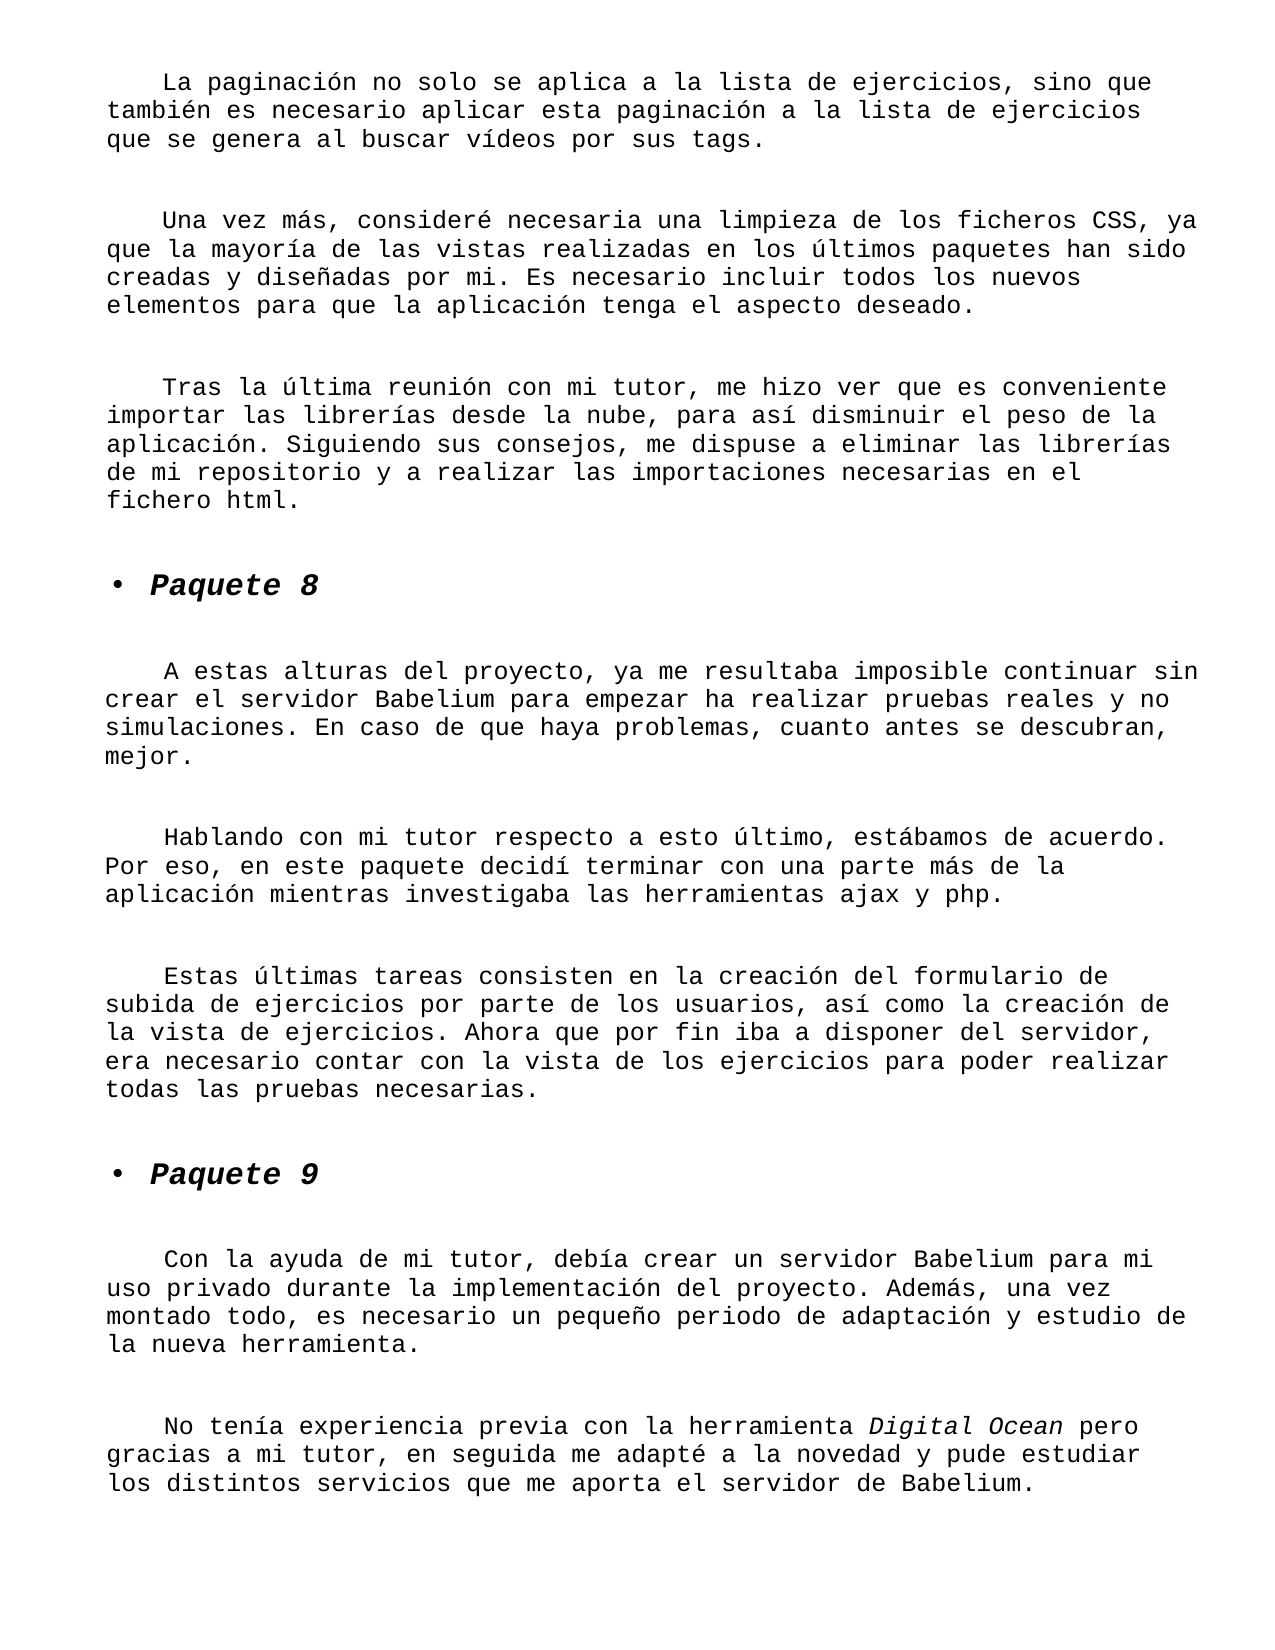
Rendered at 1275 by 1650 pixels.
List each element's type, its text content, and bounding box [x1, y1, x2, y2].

text La paginación no solo se aplica a la lista de ejercicios, sino que también es necesario aplicar esta paginación a la lista de ejercicios que se genera al buscar vídeos por sus tags. [106, 69, 1200, 154]
list Paquete 9 [112, 1158, 1200, 1194]
text Tras la última reunión con mi tutor, me hizo ver que es conveniente importar las librerías desde la nube, para así disminuir el peso de la aplicación. Siguiendo sus consejos, me dispuse a eliminar las librerías de mi repositorio y a realizar las importaciones necesarias en el fichero html. [106, 374, 1200, 516]
text Estas últimas tareas consisten en la creación del formulario de subida de ejercicios por parte de los usuarios, así como la creación de la vista de ejercicios. Ahora que por fin iba a disponer del servidor, era necesario contar con la vista de los ejercicios para poder realizar todas las pruebas necesarias. [104, 963, 1200, 1105]
text Una vez más, consideré necesaria una limpieza de los ficheros CSS, ya que la mayoría de las vistas realizadas en los últimos paquetes han sido creadas y diseñadas por mi. Es necesario incluir todos los nuevos elementos para que la aplicación tenga el aspecto deseado. [106, 208, 1200, 321]
text Con la ayuda de mi tutor, debía crear un servidor Babelium para mi uso privado durante la implementación del proyecto. Además, una vez montado todo, es necesario un pequeño periodo de adaptación y estudio de la nueva herramienta. [106, 1247, 1200, 1360]
text Hablando con mi tutor respecto a esto último, estábamos de acuerdo. Por eso, en este paquete decidí terminar con una parte más de la aplicación mientras investigaba las herramientas ajax y php. [104, 825, 1200, 910]
list Paquete 8 [112, 569, 1200, 605]
text A estas alturas del proyecto, ya me resultaba imposible continuar sin crear el servidor Babelium para empezar ha realizar pruebas reales y no simulaciones. En caso de que haya problemas, cuanto antes se descubran, mejor. [104, 658, 1200, 772]
text No tenía experiencia previa con la herramienta Digital Ocean pero gracias a mi tutor, en seguida me adapté a la novedad y pude estudiar los distintos servicios que me aporta el servidor de Babelium. [106, 1414, 1200, 1499]
